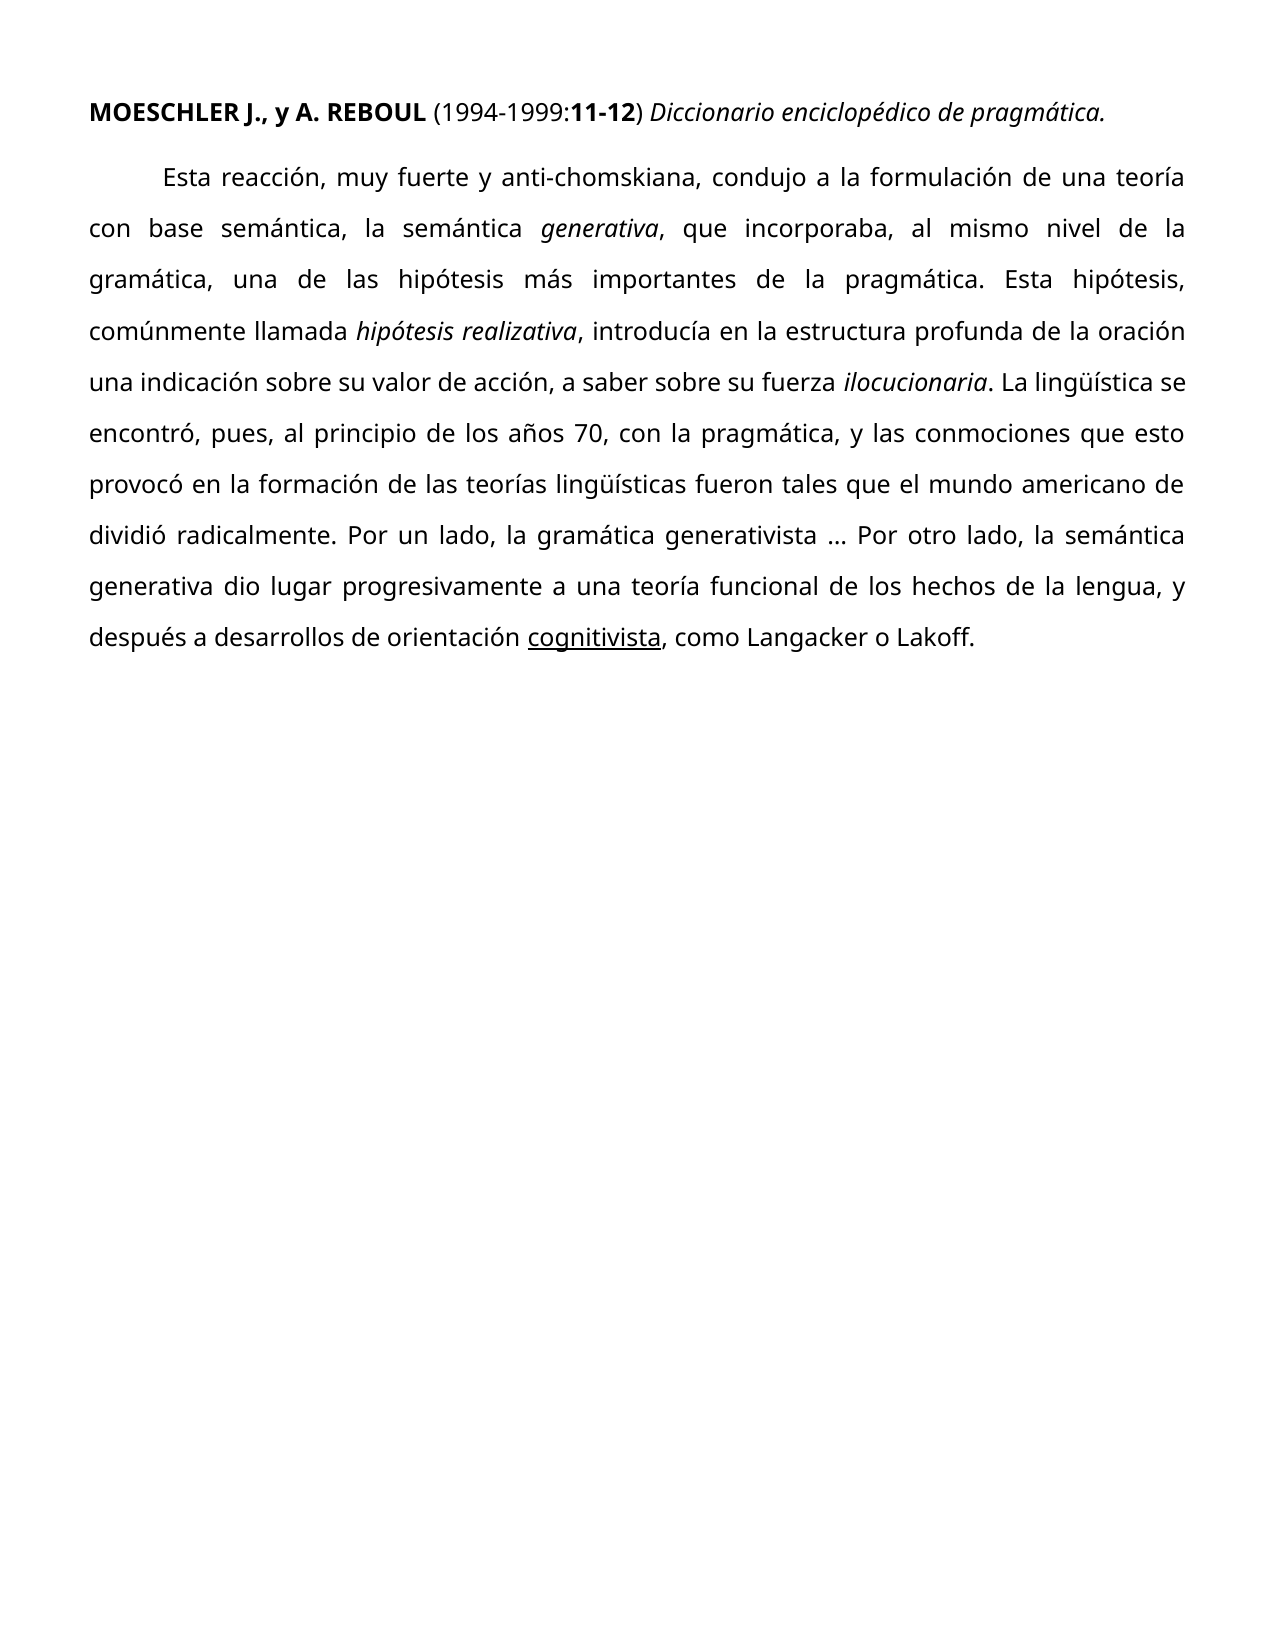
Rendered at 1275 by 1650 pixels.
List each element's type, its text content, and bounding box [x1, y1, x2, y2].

text Esta reacción, muy fuerte y anti-chomskiana, condujo a la formulación de una teoría con base semántica, la semántica generativa, que incorporaba, al mismo nivel de la gramática, una de las hipótesis más importantes de la pragmática. Esta hipótesis, comúnmente llamada hipótesis realizativa, introducía en la estructura profunda de la oración una indicación sobre su valor de acción, a saber sobre su fuerza ilocucionaria. La lingüística se encontró, pues, al principio de los años 70, con la pragmática, y las conmociones que esto provocó en la formación de las teorías lingüísticas fueron tales que el mundo americano de dividió radicalmente. Por un lado, la gramática generativista … Por otro lado, la semántica generativa dio lugar progresivamente a una teoría funcional de los hechos de la lengua, y después a desarrollos de orientación cognitivista, como Langacker o Lakoff. [88, 160, 1186, 653]
text MOESCHLER J., y A. REBOUL (1994-1999:11-12) Diccionario enciclopédico de pragmática. [88, 94, 1186, 128]
